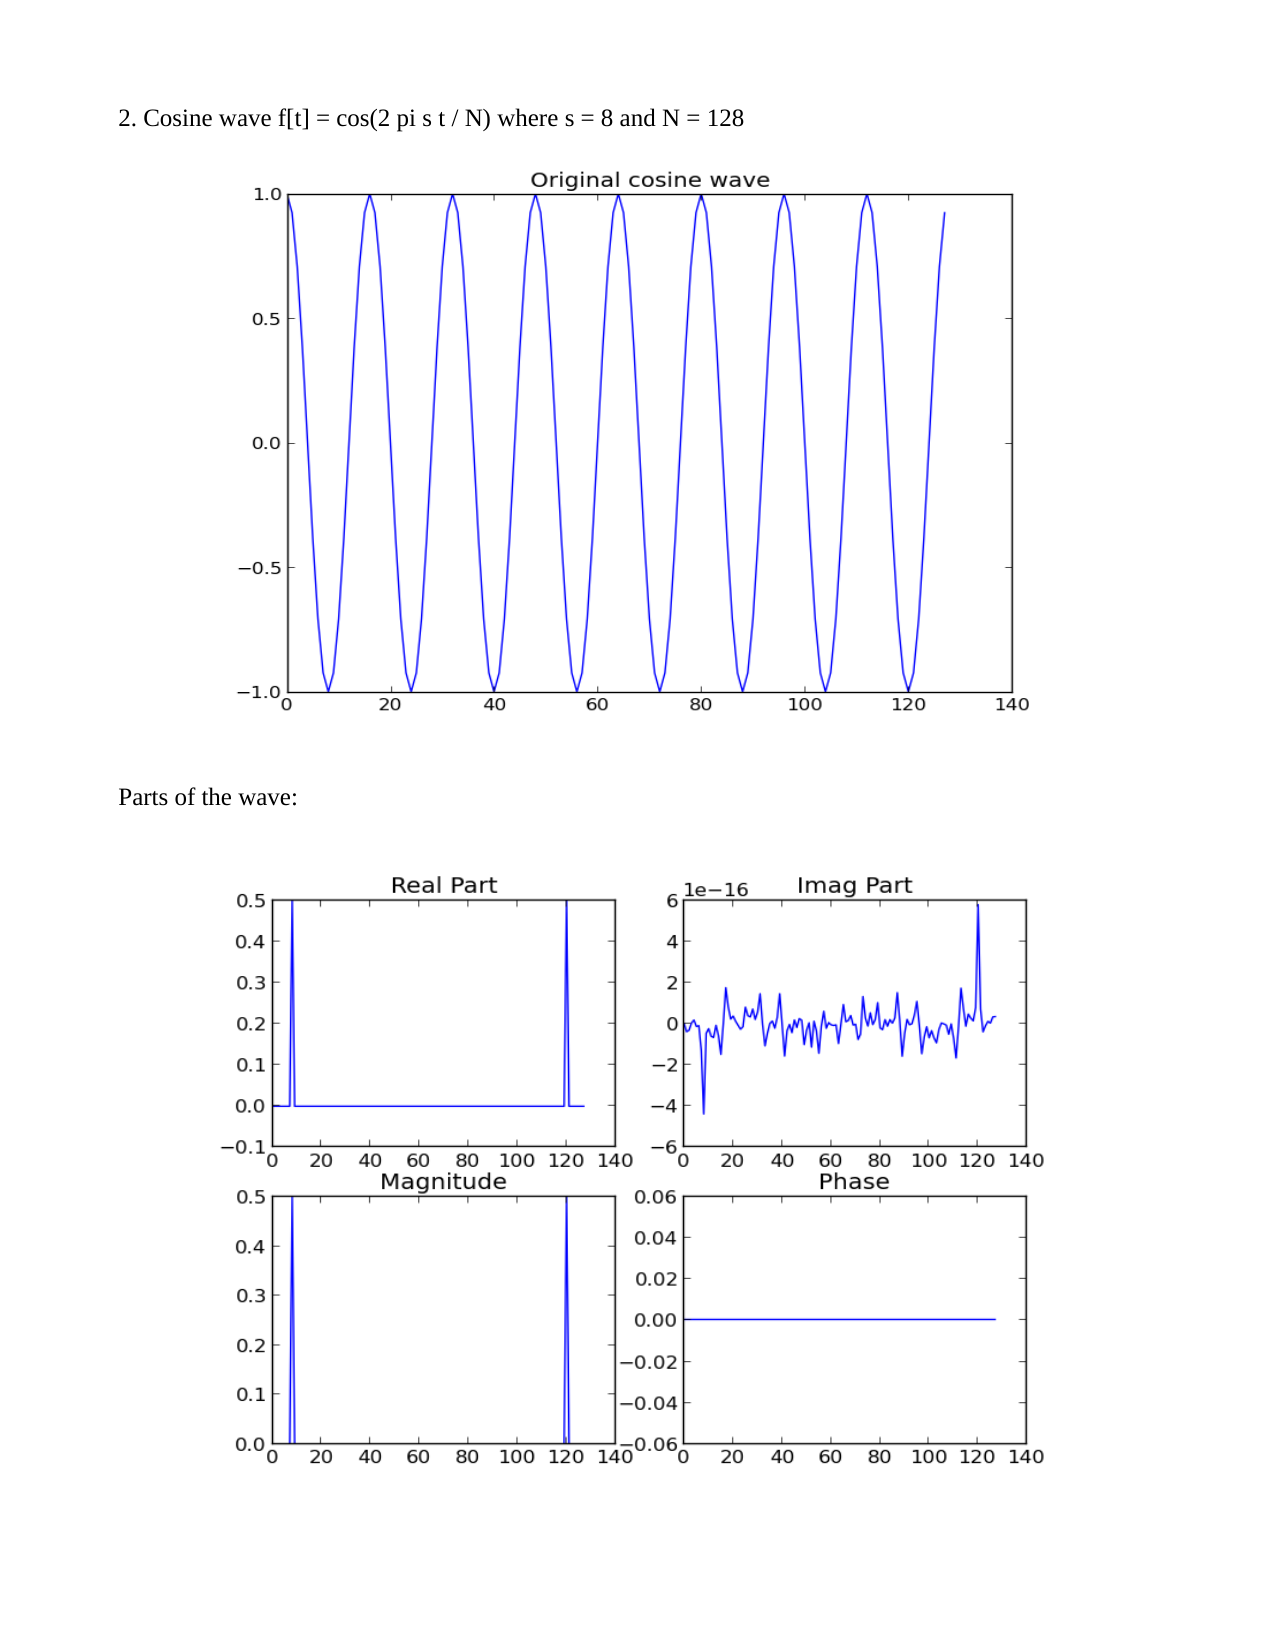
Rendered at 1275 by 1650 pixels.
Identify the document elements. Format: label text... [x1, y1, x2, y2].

text 2. Cosine wave f[t] = cos(2 pi s t / N) where s = 8 and N = 128 [118, 103, 1157, 132]
picture [152, 834, 1123, 1512]
text Parts of the wave: [118, 782, 1157, 811]
picture [170, 132, 1105, 754]
